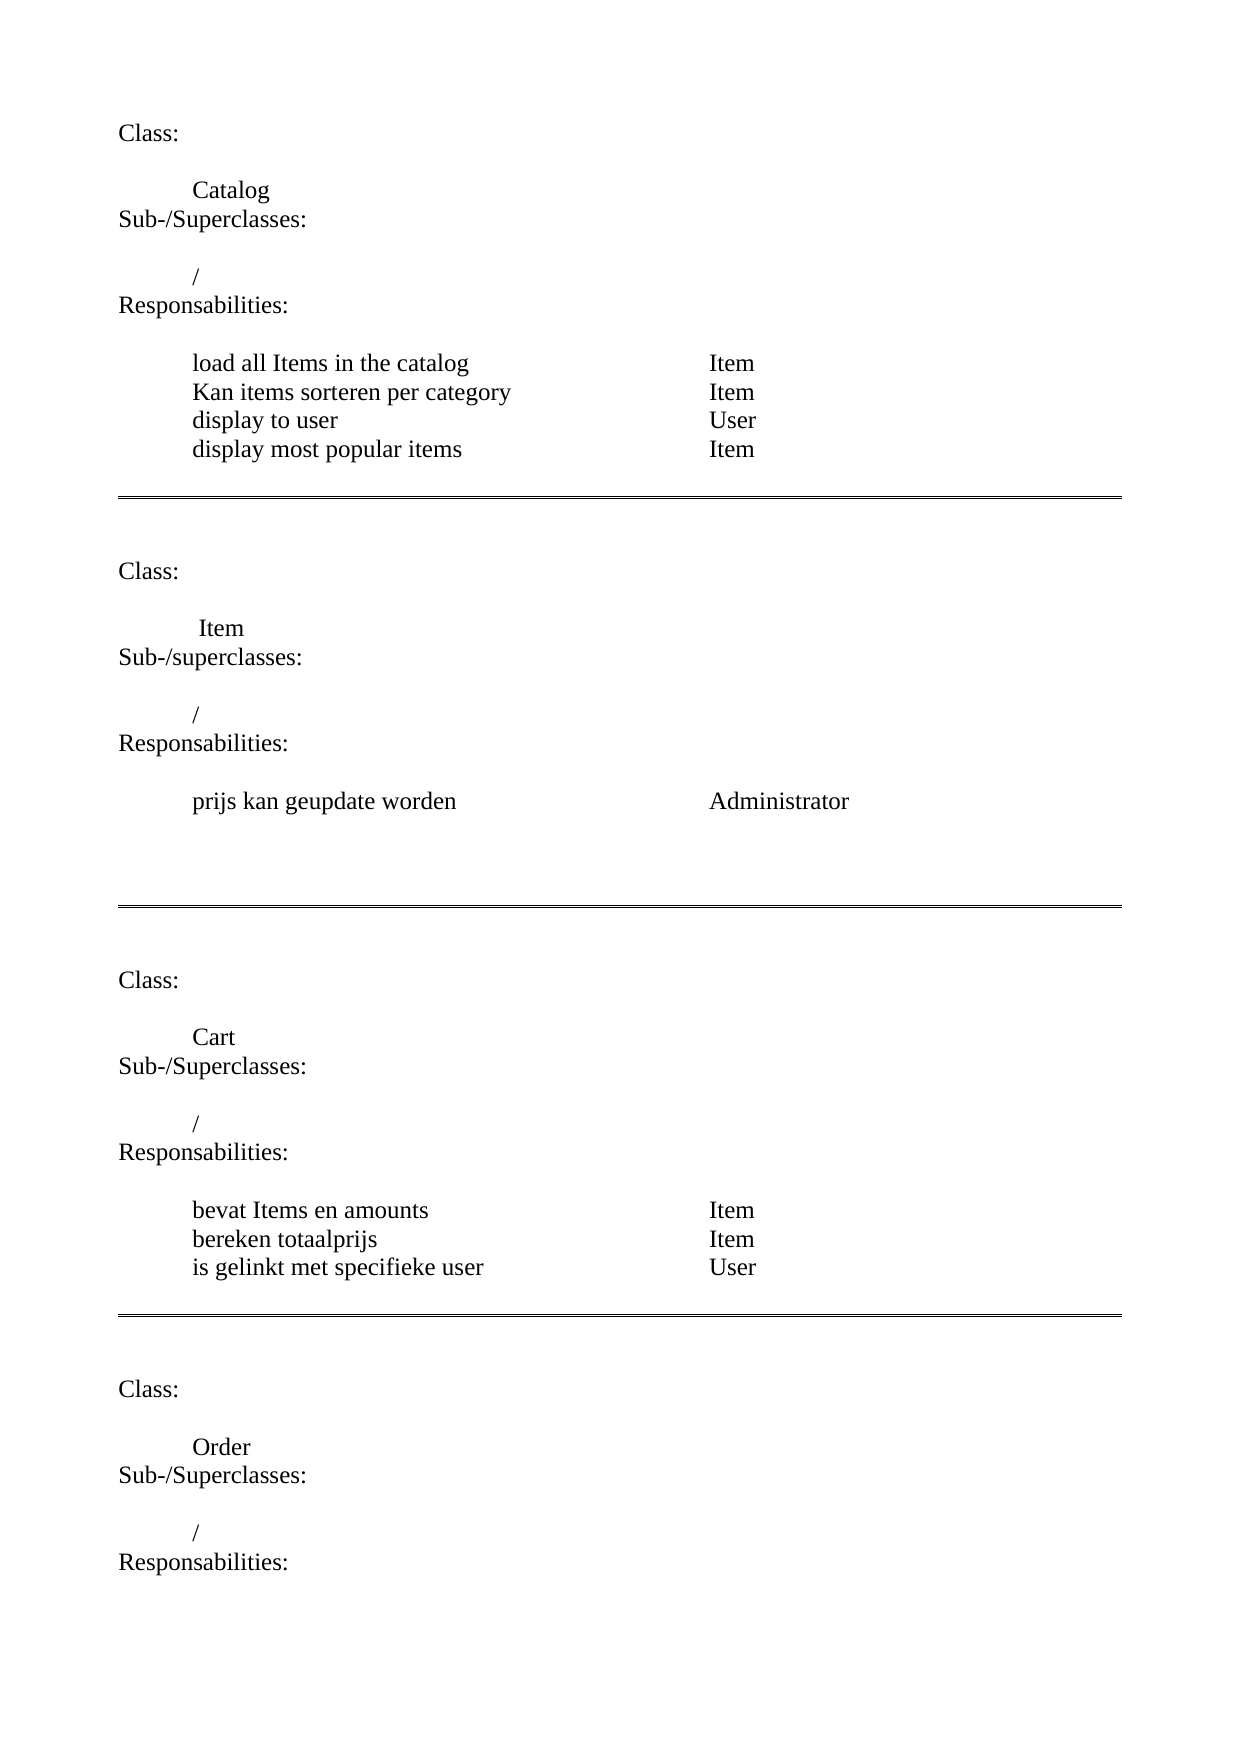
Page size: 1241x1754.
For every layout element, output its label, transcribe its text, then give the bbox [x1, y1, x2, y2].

text Sub-/Superclasses: [118, 204, 1122, 233]
text / [118, 262, 1122, 291]
text bereken totaalprijs Item [118, 1224, 1122, 1252]
text Sub-/superclasses: [118, 642, 1122, 671]
text Class: [118, 965, 1122, 994]
text / [118, 700, 1122, 728]
text / [118, 1109, 1122, 1137]
text Item [118, 613, 1122, 642]
text Catalog [118, 176, 1122, 204]
text Responsabilities: [118, 728, 1122, 757]
text prijs kan geupdate worden Administrator [118, 786, 1122, 815]
text Class: [118, 1374, 1122, 1403]
text Responsabilities: [118, 1137, 1122, 1166]
text Class: [118, 556, 1122, 585]
text Cart [118, 1022, 1122, 1051]
text is gelinkt met specifieke user User [118, 1252, 1122, 1281]
text Responsabilities: [118, 1547, 1122, 1575]
text Responsabilities: [118, 291, 1122, 319]
text Order [118, 1432, 1122, 1460]
text Class: [118, 118, 1122, 147]
text display most popular items Item [118, 434, 1122, 463]
text Sub-/Superclasses: [118, 1460, 1122, 1489]
text Sub-/Superclasses: [118, 1051, 1122, 1080]
text display to user User [118, 406, 1122, 434]
text bevat Items en amounts Item [118, 1195, 1122, 1224]
text / [118, 1518, 1122, 1547]
text load all Items in the catalog Item [118, 348, 1122, 377]
text Kan items sorteren per category Item [118, 377, 1122, 406]
